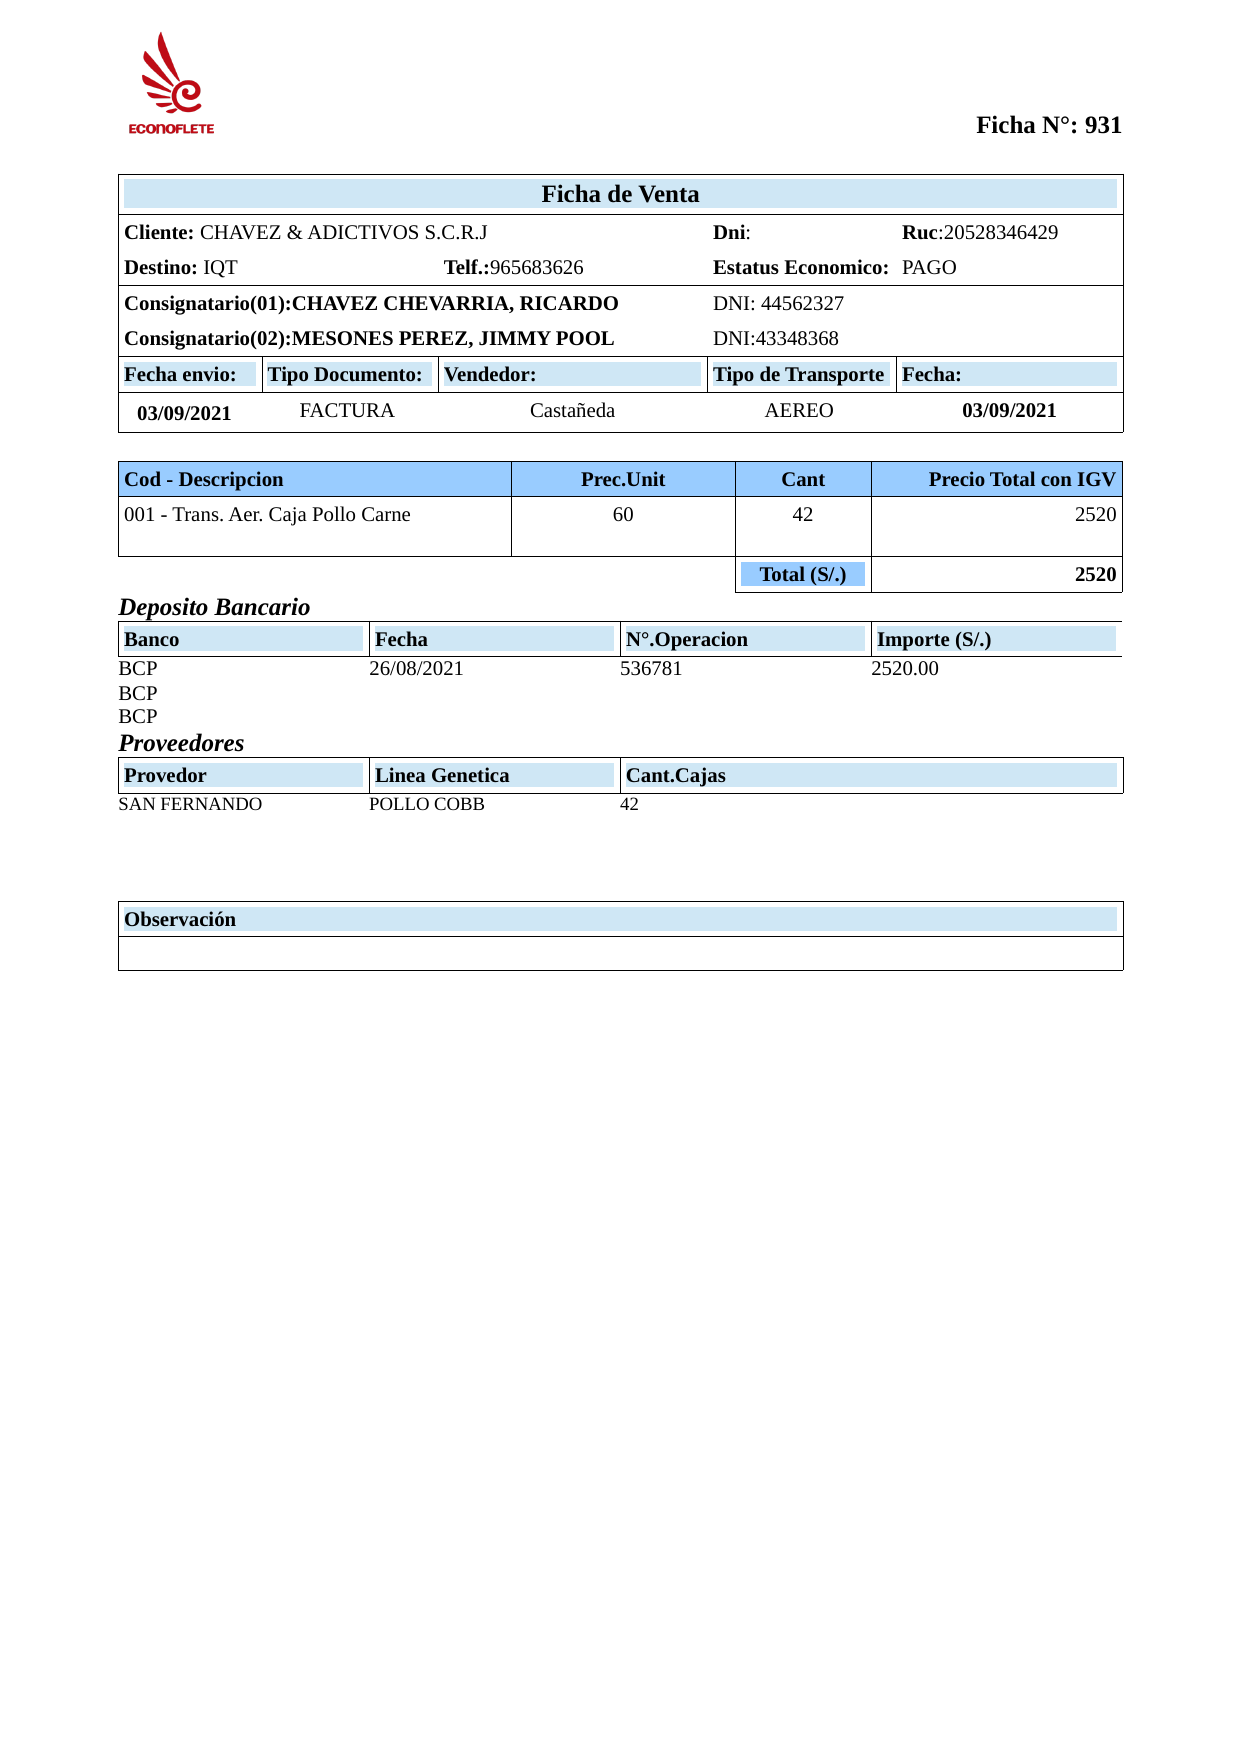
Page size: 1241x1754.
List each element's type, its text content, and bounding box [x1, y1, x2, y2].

table_cell [620, 815, 1123, 836]
table_cell 26/08/2021 [369, 657, 620, 680]
table_header Importe (S/.) [872, 622, 1122, 656]
table_cell [369, 705, 620, 728]
table_header Prec.Unit [512, 462, 735, 496]
table_cell 536781 [620, 657, 871, 680]
picture [118, 31, 225, 134]
table_cell 2520.00 [871, 657, 1122, 680]
table_cell AEREO [707, 393, 896, 432]
table_header Provedor [119, 758, 369, 793]
table_cell Cliente: CHAVEZ & ADICTIVOS S.C.R.J [119, 215, 707, 249]
table_cell [118, 879, 369, 901]
table_cell 2520 [872, 557, 1122, 592]
table_cell BCP [118, 657, 369, 680]
table_header Banco [119, 622, 369, 656]
table_header Fecha [370, 622, 620, 656]
table_header Cant [736, 462, 871, 496]
table_header Linea Genetica [370, 758, 620, 793]
table_header Ficha de Venta [119, 175, 1123, 214]
table_cell [620, 705, 871, 728]
table_cell [620, 836, 1123, 858]
table_cell Vendedor: [439, 357, 707, 392]
table_cell Consignatario(01):CHAVEZ CHEVARRIA, RICARDO [119, 286, 707, 321]
table_cell POLLO COBB [369, 794, 620, 814]
table_cell BCP [118, 705, 369, 728]
table_cell [620, 680, 871, 704]
table_cell 42 [736, 497, 871, 556]
table_header Observación [119, 902, 1123, 936]
table_cell [369, 815, 620, 836]
table_cell Dni: [707, 215, 896, 249]
table_cell [620, 858, 1123, 879]
table_header Cant.Cajas [621, 758, 1123, 793]
table_cell SAN FERNANDO [118, 794, 369, 814]
table_cell [118, 836, 369, 858]
table_cell [620, 879, 1123, 901]
table_cell [119, 937, 1123, 969]
table_header N°.Operacion [621, 622, 871, 656]
table_cell DNI:43348368 [707, 321, 1123, 356]
table_cell DNI: 44562327 [707, 286, 1123, 321]
table_cell Destino: IQT [119, 249, 438, 285]
table_cell [871, 705, 1122, 728]
table_cell [118, 858, 369, 879]
table_cell Castañeda [438, 393, 707, 432]
table_cell BCP [118, 680, 369, 704]
table_cell Estatus Economico: [707, 249, 896, 285]
text Proveedores [118, 728, 1122, 757]
table_cell 03/09/2021 [896, 393, 1123, 432]
table_cell Telf.:965683626 [438, 249, 707, 285]
table_cell [369, 879, 620, 901]
table_cell 03/09/2021 [119, 393, 262, 432]
table_cell 42 [620, 794, 1123, 814]
table_cell [118, 557, 511, 592]
table_cell FACTURA [262, 393, 438, 432]
table_header Precio Total con IGV [872, 462, 1122, 496]
table_cell [369, 836, 620, 858]
table_cell [118, 815, 369, 836]
table_cell 60 [512, 497, 735, 556]
table_cell Consignatario(02):MESONES PEREZ, JIMMY POOL [119, 321, 707, 356]
table_cell [369, 858, 620, 879]
table_cell [511, 557, 735, 592]
table_cell Ruc:20528346429 [896, 215, 1123, 249]
table_cell Fecha: [897, 357, 1123, 392]
table_cell 001 - Trans. Aer. Caja Pollo Carne [119, 497, 511, 556]
table_cell 2520 [872, 497, 1122, 556]
table_cell Total (S/.) [736, 557, 871, 592]
table_header Cod - Descripcion [119, 462, 511, 496]
table_cell PAGO [896, 249, 1123, 285]
table_cell Tipo de Transporte [708, 357, 896, 392]
table_cell Tipo Documento: [263, 357, 438, 392]
text Deposito Bancario [118, 592, 1122, 621]
table_cell Fecha envio: [119, 357, 262, 392]
table_cell [369, 680, 620, 704]
table_cell [871, 680, 1122, 704]
